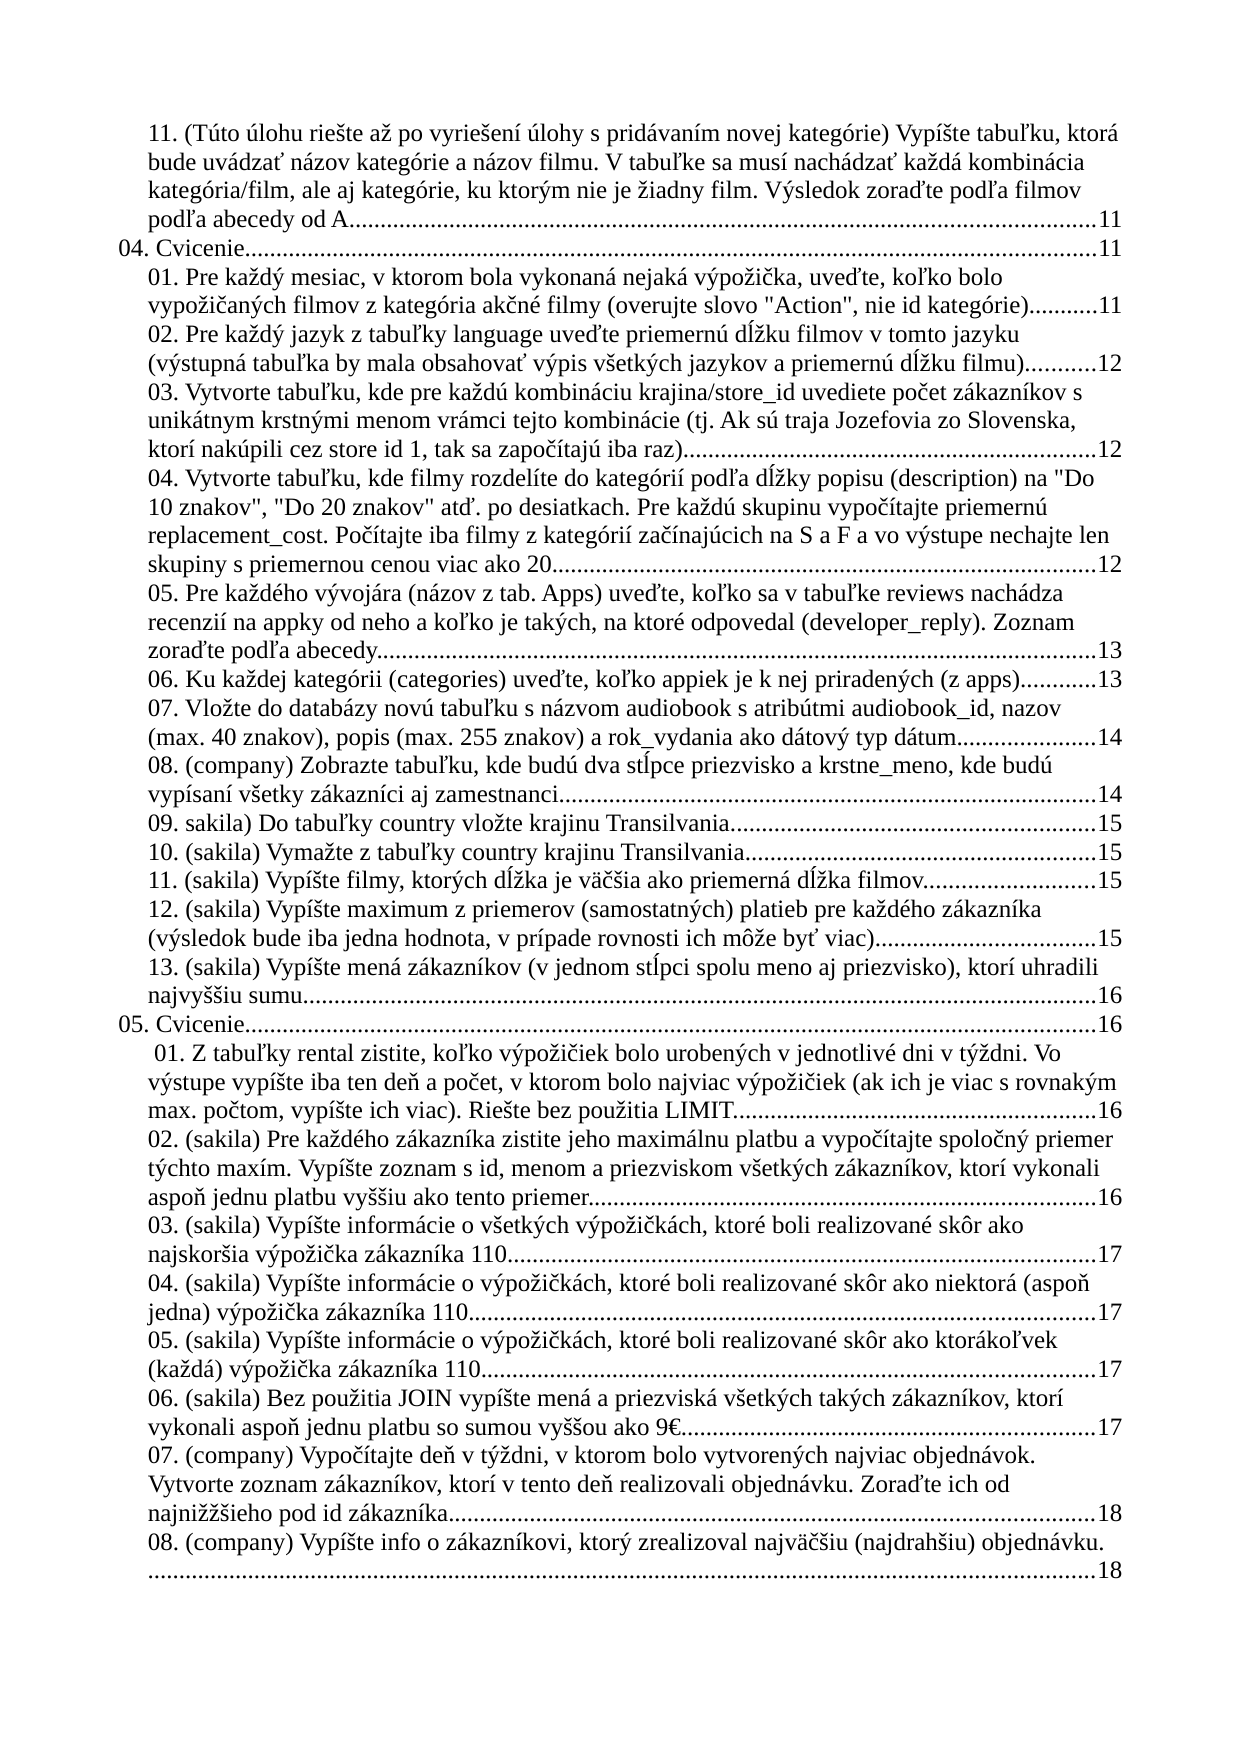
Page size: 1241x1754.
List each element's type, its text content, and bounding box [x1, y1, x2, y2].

text 07. (company) Vypočítajte deň v týždni, v ktorom bolo vytvorených najviac objednávok. Vytvorte zoznam zákazníkov, ktorí v tento deň realizovali objednávku. Zoraďte ich od najnižžšieho pod id zákazníka. 18 [148, 1441, 1122, 1527]
text 09. sakila) Do tabuľky country vložte krajinu Transilvania. 15 [148, 808, 1122, 837]
text 03. (sakila) Vypíšte informácie o všetkých výpožičkách, ktoré boli realizované skôr ako najskoršia výpožička zákazníka 110. 17 [148, 1211, 1122, 1268]
text 07. Vložte do databázy novú tabuľku s názvom audiobook s atribútmi audiobook_id, nazov (max. 40 znakov), popis (max. 255 znakov) a rok_vydania ako dátový typ dátum. 14 [148, 693, 1122, 751]
text 06. Ku každej kategórii (categories) uveďte, koľko appiek je k nej priradených (z apps). 13 [148, 664, 1122, 693]
text 01. Z tabuľky rental zistite, koľko výpožičiek bolo urobených v jednotlivé dni v týždni. Vo výstupe vypíšte iba ten deň a počet, v ktorom bolo najviac výpožičiek (ak ich je viac s rovnakým max. počtom, vypíšte ich viac). Riešte bez použitia LIMIT. 16 [148, 1038, 1122, 1124]
text 10. (sakila) Vymažte z tabuľky country krajinu Transilvania. 15 [148, 837, 1122, 866]
text 04. Cvicenie 11 [118, 233, 1122, 262]
text 02. Pre každý jazyk z tabuľky language uveďte priemernú dĺžku filmov v tomto jazyku (výstupná tabuľka by mala obsahovať výpis všetkých jazykov a priemernú dĺžku filmu). 12 [148, 319, 1122, 377]
text 05. Pre každého vývojára (názov z tab. Apps) uveďte, koľko sa v tabuľke reviews nachádza recenzií na appky od neho a koľko je takých, na ktoré odpovedal (developer_reply). Zoznam zoraďte podľa abecedy. 13 [148, 578, 1122, 664]
text 05. Cvicenie 16 [118, 1009, 1122, 1038]
text 01. Pre každý mesiac, v ktorom bola vykonaná nejaká výpožička, uveďte, koľko bolo vypožičaných filmov z kategória akčné filmy (overujte slovo "Action", nie id kategórie). 11 [148, 262, 1122, 319]
text 06. (sakila) Bez použitia JOIN vypíšte mená a priezviská všetkých takých zákazníkov, ktorí vykonali aspoň jednu platbu so sumou vyššou ako 9€. 17 [148, 1383, 1122, 1441]
text 05. (sakila) Vypíšte informácie o výpožičkách, ktoré boli realizované skôr ako ktorákoľvek (každá) výpožička zákazníka 110. 17 [148, 1326, 1122, 1383]
text 11. (sakila) Vypíšte filmy, ktorých dĺžka je väčšia ako priemerná dĺžka filmov. 15 [148, 866, 1122, 894]
text 03. Vytvorte tabuľku, kde pre každú kombináciu krajina/store_id uvediete počet zákazníkov s unikátnym krstnými menom vrámci tejto kombinácie (tj. Ak sú traja Jozefovia zo Slovenska, ktorí nakúpili cez store id 1, tak sa započítajú iba raz) 12 [148, 377, 1122, 463]
text 02. (sakila) Pre každého zákazníka zistite jeho maximálnu platbu a vypočítajte spoločný priemer týchto maxím. Vypíšte zoznam s id, menom a priezviskom všetkých zákazníkov, ktorí vykonali aspoň jednu platbu vyššiu ako tento priemer. 16 [148, 1124, 1122, 1211]
text 13. (sakila) Vypíšte mená zákazníkov (v jednom stĺpci spolu meno aj priezvisko), ktorí uhradili najvyššiu sumu. 16 [148, 952, 1122, 1009]
text 08. (company) Vypíšte info o zákazníkovi, ktorý zrealizoval najväčšiu (najdrahšiu) objednávku. 18 [148, 1527, 1122, 1584]
text 08. (company) Zobrazte tabuľku, kde budú dva stĺpce priezvisko a krstne_meno, kde budú vypísaní všetky zákazníci aj zamestnanci. 14 [148, 751, 1122, 808]
text 11. (Túto úlohu riešte až po vyriešení úlohy s pridávaním novej kategórie) Vypíšte tabuľku, ktorá bude uvádzať názov kategórie a názov filmu. V tabuľke sa musí nachádzať každá kombinácia kategória/film, ale aj kategórie, ku ktorým nie je žiadny film. Výsledok zoraďte podľa filmov podľa abecedy od A. 11 [148, 118, 1122, 233]
text 04. (sakila) Vypíšte informácie o výpožičkách, ktoré boli realizované skôr ako niektorá (aspoň jedna) výpožička zákazníka 110. 17 [148, 1268, 1122, 1326]
text 04. Vytvorte tabuľku, kde filmy rozdelíte do kategórií podľa dĺžky popisu (description) na "Do 10 znakov", "Do 20 znakov" atď. po desiatkach. Pre každú skupinu vypočítajte priemernú replacement_cost. Počítajte iba filmy z kategórií začínajúcich na S a F a vo výstupe nechajte len skupiny s priemernou cenou viac ako 20. 12 [148, 463, 1122, 578]
text 12. (sakila) Vypíšte maximum z priemerov (samostatných) platieb pre každého zákazníka (výsledok bude iba jedna hodnota, v prípade rovnosti ich môže byť viac) 15 [148, 894, 1122, 952]
